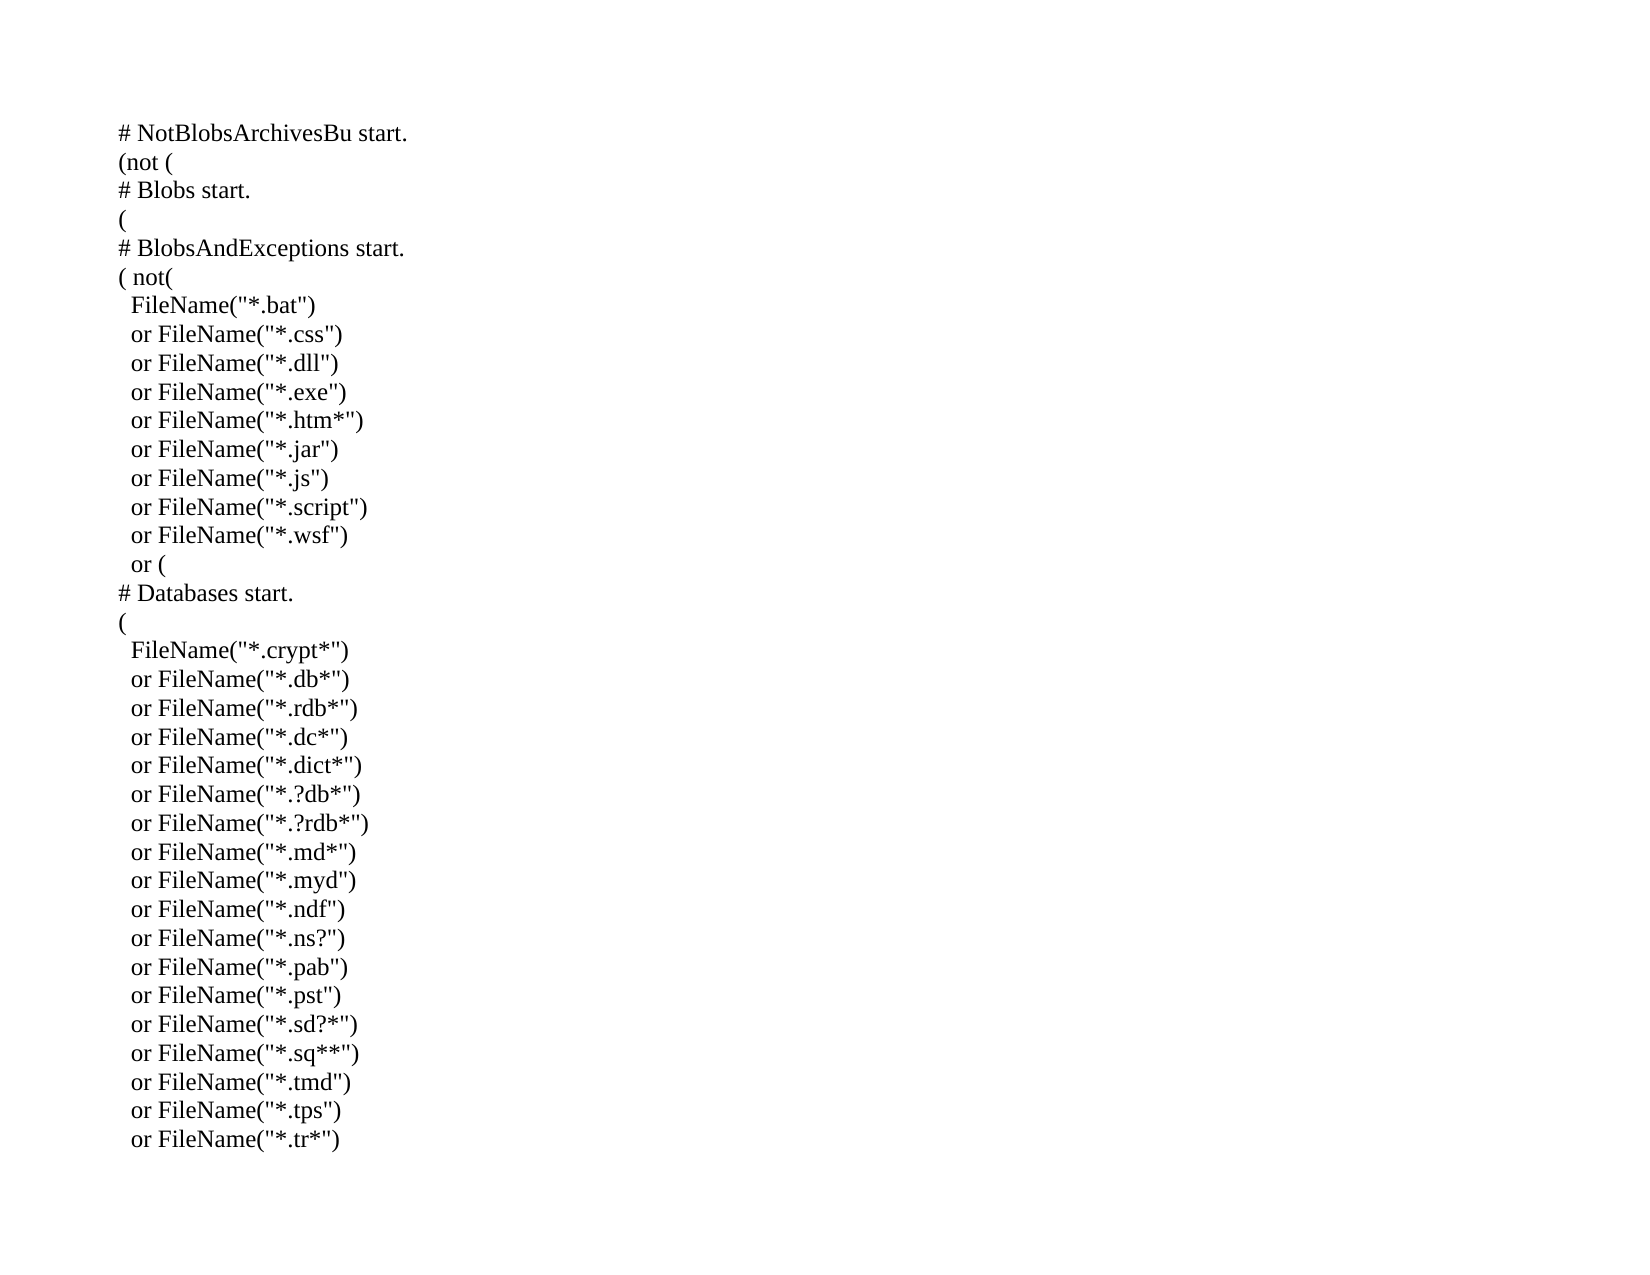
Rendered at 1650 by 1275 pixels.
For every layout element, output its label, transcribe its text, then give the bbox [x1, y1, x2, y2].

text or FileName("*.tr*") [118, 1124, 1532, 1153]
text or FileName("*.script") [118, 492, 1532, 521]
text # NotBlobsArchivesBu start. [118, 118, 1532, 147]
text or FileName("*.sd?*") [118, 1009, 1532, 1038]
text or FileName("*.md*") [118, 837, 1532, 866]
text or FileName("*.wsf") [118, 521, 1532, 549]
text or FileName("*.js") [118, 463, 1532, 492]
text or FileName("*.tps") [118, 1096, 1532, 1124]
text or FileName("*.?db*") [118, 779, 1532, 808]
text ( [118, 607, 1532, 636]
text or FileName("*.dll") [118, 348, 1532, 377]
text or FileName("*.db*") [118, 664, 1532, 693]
text or FileName("*.?rdb*") [118, 808, 1532, 837]
text or FileName("*.htm*") [118, 406, 1532, 434]
text # Blobs start. [118, 176, 1532, 204]
text or FileName("*.css") [118, 319, 1532, 348]
text # Databases start. [118, 578, 1532, 607]
text ( not( [118, 262, 1532, 291]
text FileName("*.bat") [118, 291, 1532, 319]
text or FileName("*.pst") [118, 981, 1532, 1009]
text or ( [118, 549, 1532, 578]
text ( [118, 204, 1532, 233]
text (not ( [118, 147, 1532, 176]
text or FileName("*.pab") [118, 952, 1532, 981]
text or FileName("*.exe") [118, 377, 1532, 406]
text or FileName("*.dc*") [118, 722, 1532, 751]
text FileName("*.crypt*") [118, 636, 1532, 664]
text or FileName("*.myd") [118, 866, 1532, 894]
text or FileName("*.ndf") [118, 894, 1532, 923]
text or FileName("*.tmd") [118, 1067, 1532, 1096]
text or FileName("*.jar") [118, 434, 1532, 463]
text or FileName("*.dict*") [118, 751, 1532, 779]
text or FileName("*.rdb*") [118, 693, 1532, 722]
text # BlobsAndExceptions start. [118, 233, 1532, 262]
text or FileName("*.ns?") [118, 923, 1532, 952]
text or FileName("*.sq**") [118, 1038, 1532, 1067]
